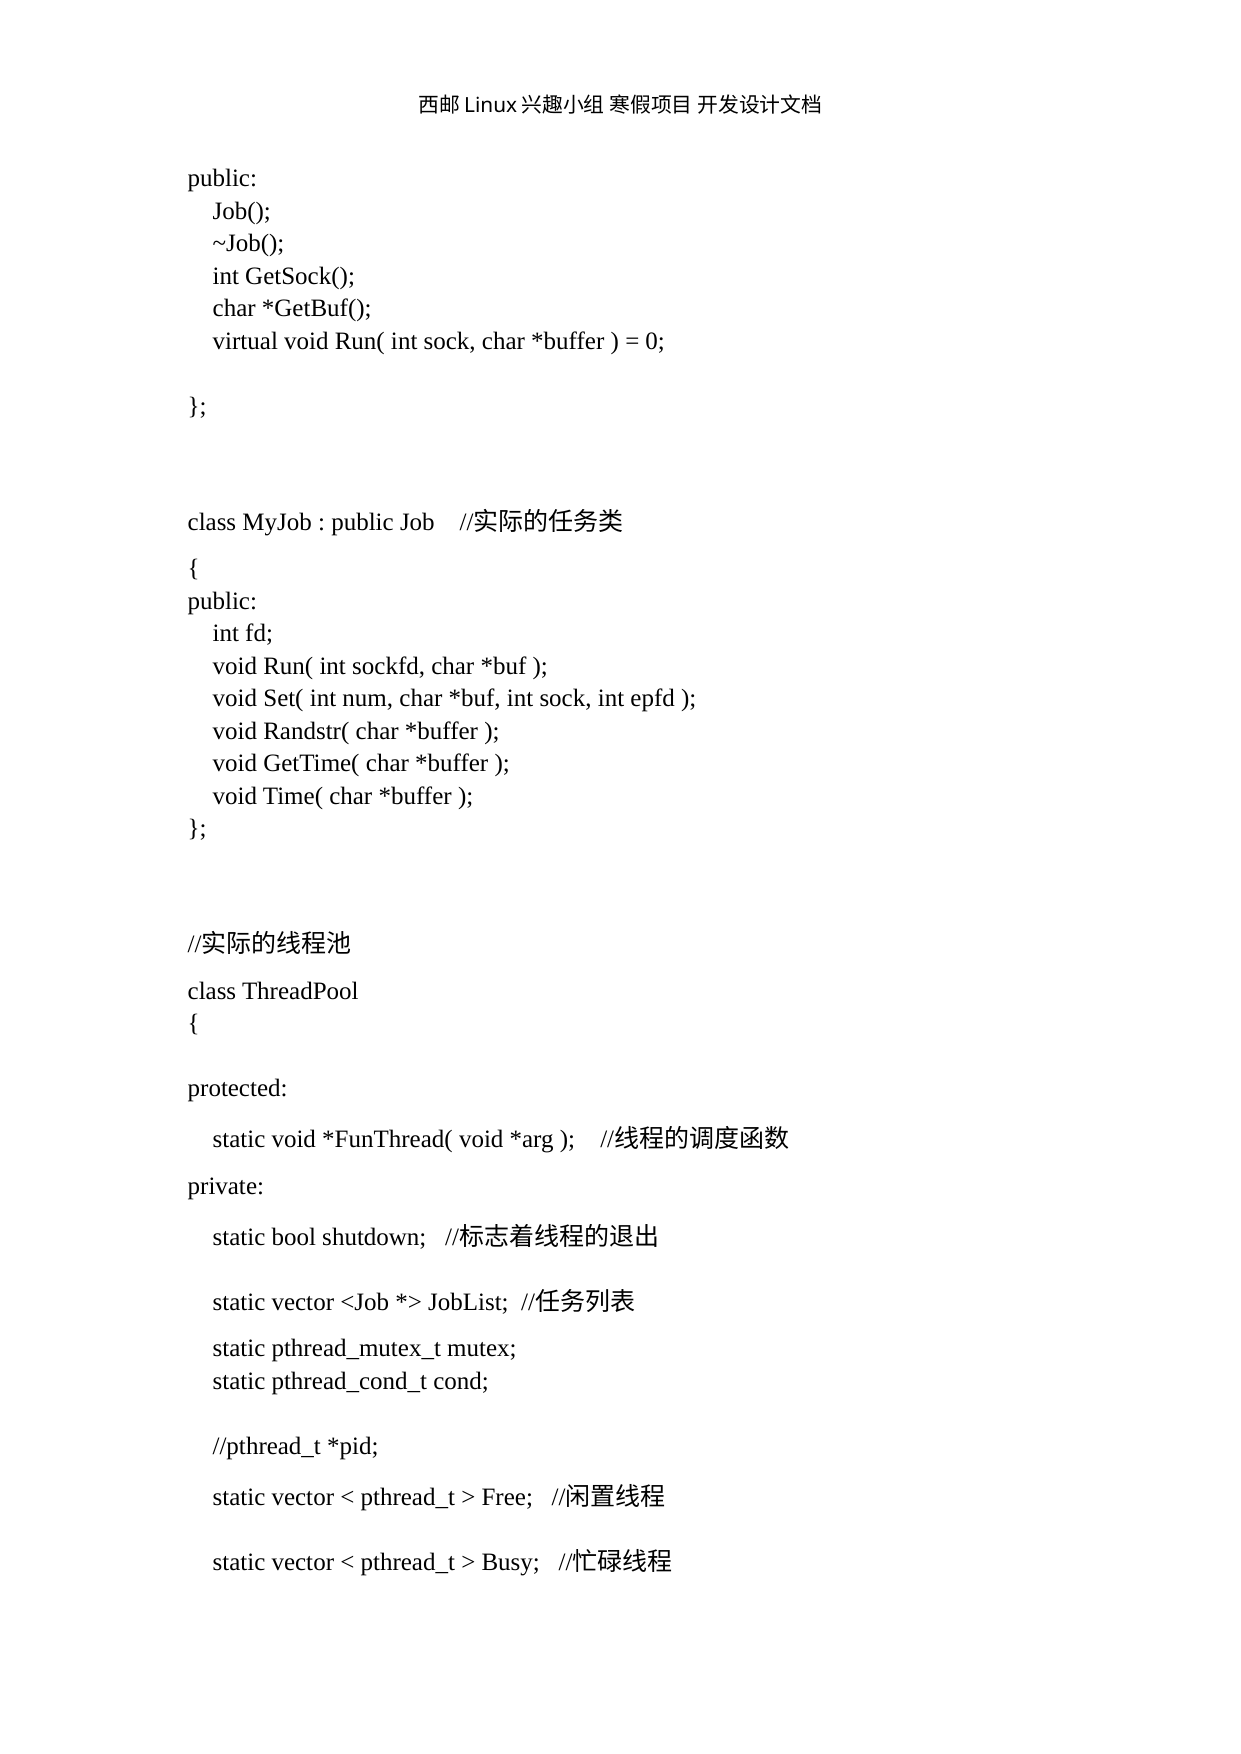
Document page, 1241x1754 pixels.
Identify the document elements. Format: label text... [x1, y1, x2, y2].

text protected: [187, 1072, 1053, 1104]
text static pthread_cond_t cond; [187, 1364, 1053, 1397]
text void Time( char *buffer ); [187, 779, 1053, 812]
text static vector < pthread_t > Busy; //忙碌线程 [187, 1527, 1053, 1592]
text class ThreadPool [187, 974, 1053, 1007]
text static bool shutdown; //标志着线程的退出 [187, 1202, 1053, 1267]
text //实际的线程池 [187, 909, 1053, 974]
text public: [187, 162, 1053, 194]
text private: [187, 1169, 1053, 1202]
text static pthread_mutex_t mutex; [187, 1332, 1053, 1364]
text virtual void Run( int sock, char *buffer ) = 0; [187, 324, 1053, 357]
text char *GetBuf(); [187, 292, 1053, 324]
text static void *FunThread( void *arg ); //线程的调度函数 [187, 1104, 1053, 1169]
text { [187, 1007, 1053, 1039]
text int fd; [187, 617, 1053, 649]
text { [187, 552, 1053, 584]
text int GetSock(); [187, 259, 1053, 292]
text void GetTime( char *buffer ); [187, 747, 1053, 779]
text void Run( int sockfd, char *buf ); [187, 649, 1053, 682]
text class MyJob : public Job //实际的任务类 [187, 487, 1053, 552]
text static vector < pthread_t > Free; //闲置线程 [187, 1462, 1053, 1527]
text ~Job(); [187, 227, 1053, 259]
text public: [187, 584, 1053, 617]
text void Set( int num, char *buf, int sock, int epfd ); [187, 682, 1053, 714]
text }; [187, 389, 1053, 422]
text static vector <Job *> JobList; //任务列表 [187, 1267, 1053, 1332]
text //pthread_t *pid; [187, 1429, 1053, 1462]
text }; [187, 812, 1053, 844]
text Job(); [187, 194, 1053, 227]
text void Randstr( char *buffer ); [187, 714, 1053, 747]
